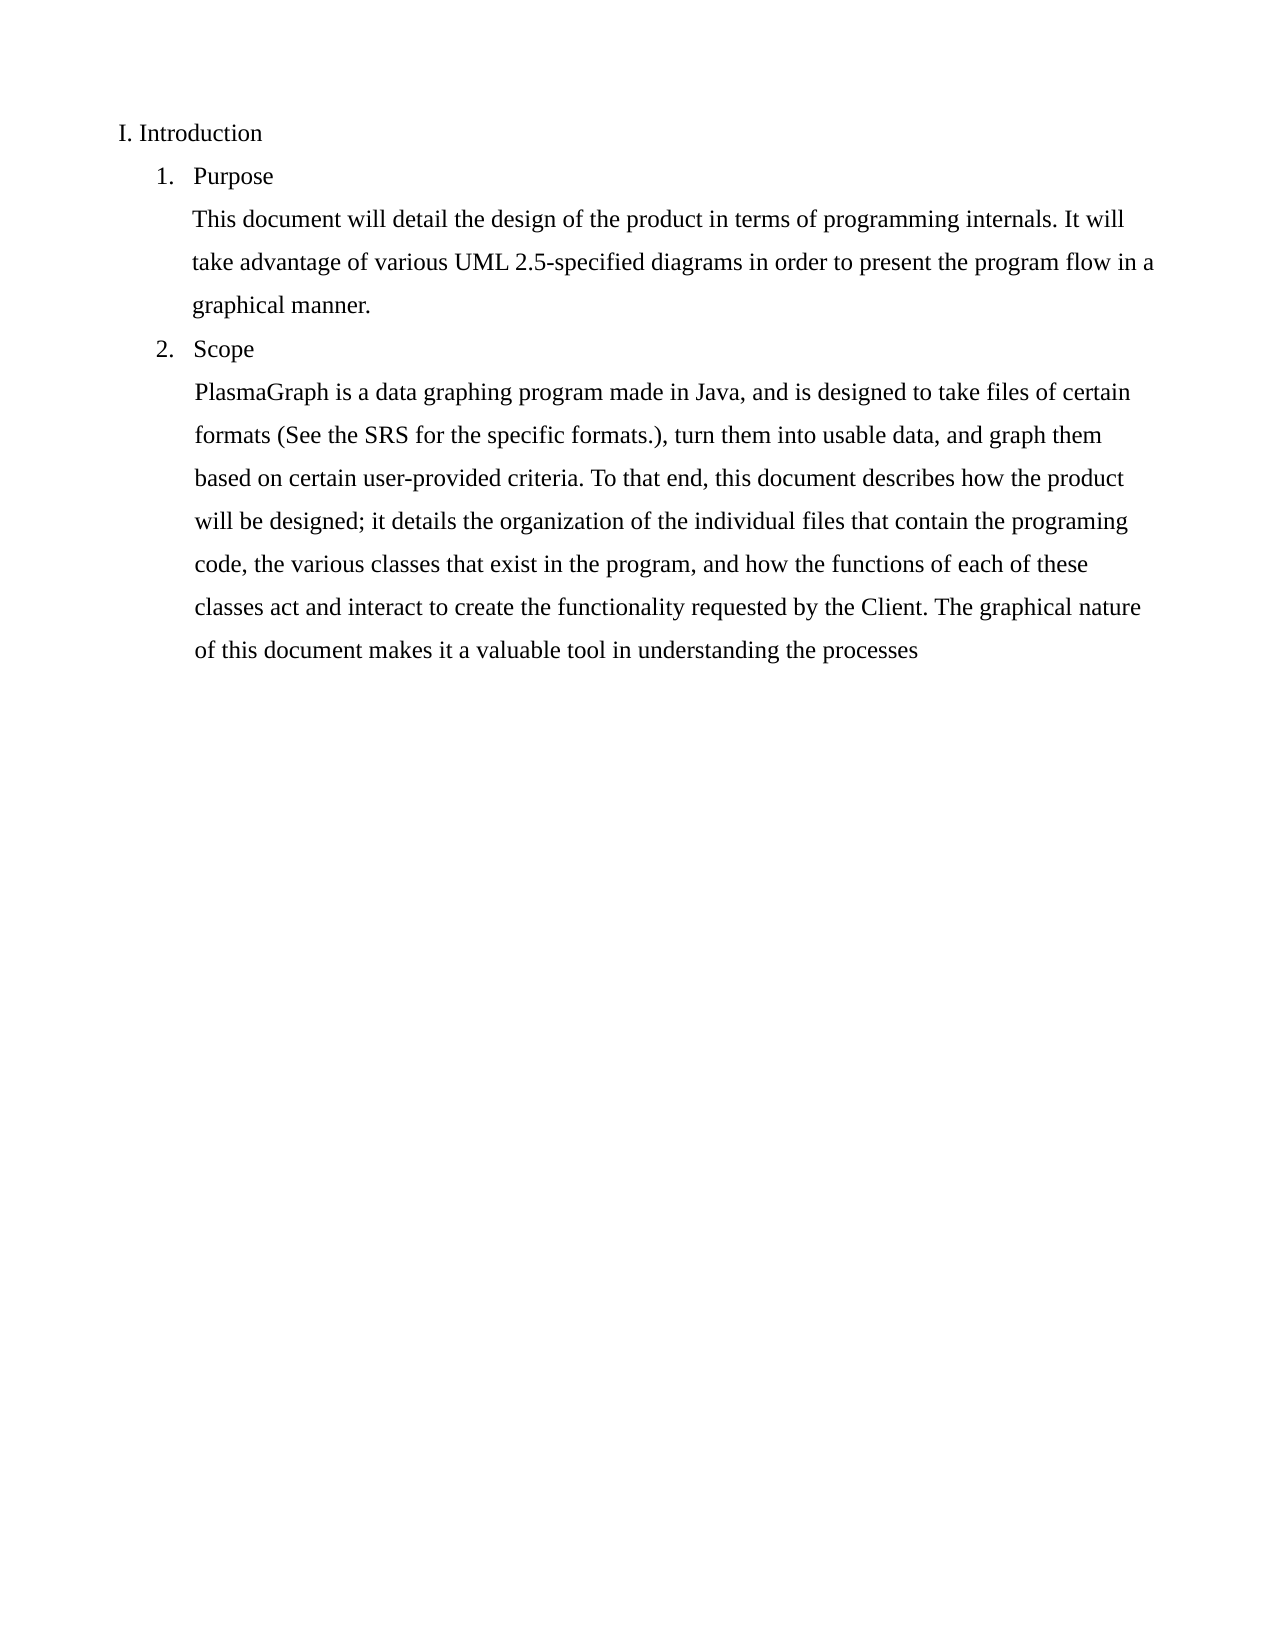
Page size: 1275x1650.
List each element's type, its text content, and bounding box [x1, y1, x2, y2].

list Purpose [156, 161, 1157, 190]
text This document will detail the design of the product in terms of programming internals. It will take advantage of various UML 2.5-specified diagrams in order to present the program flow in a graphical manner. [192, 204, 1157, 319]
text PlasmaGraph is a data graphing program made in Java, and is designed to take files of certain formats (See the SRS for the specific formats.), turn them into usable data, and graph them based on certain user-provided criteria. To that end, this document describes how the product will be designed; it details the organization of the individual files that contain the programing code, the various classes that exist in the program, and how the functions of each of these classes act and interact to create the functionality requested by the Client. The graphical nature of this document makes it a valuable tool in understanding the processes [194, 377, 1157, 664]
text I. Introduction [118, 118, 1157, 147]
list Scope [156, 334, 1157, 362]
